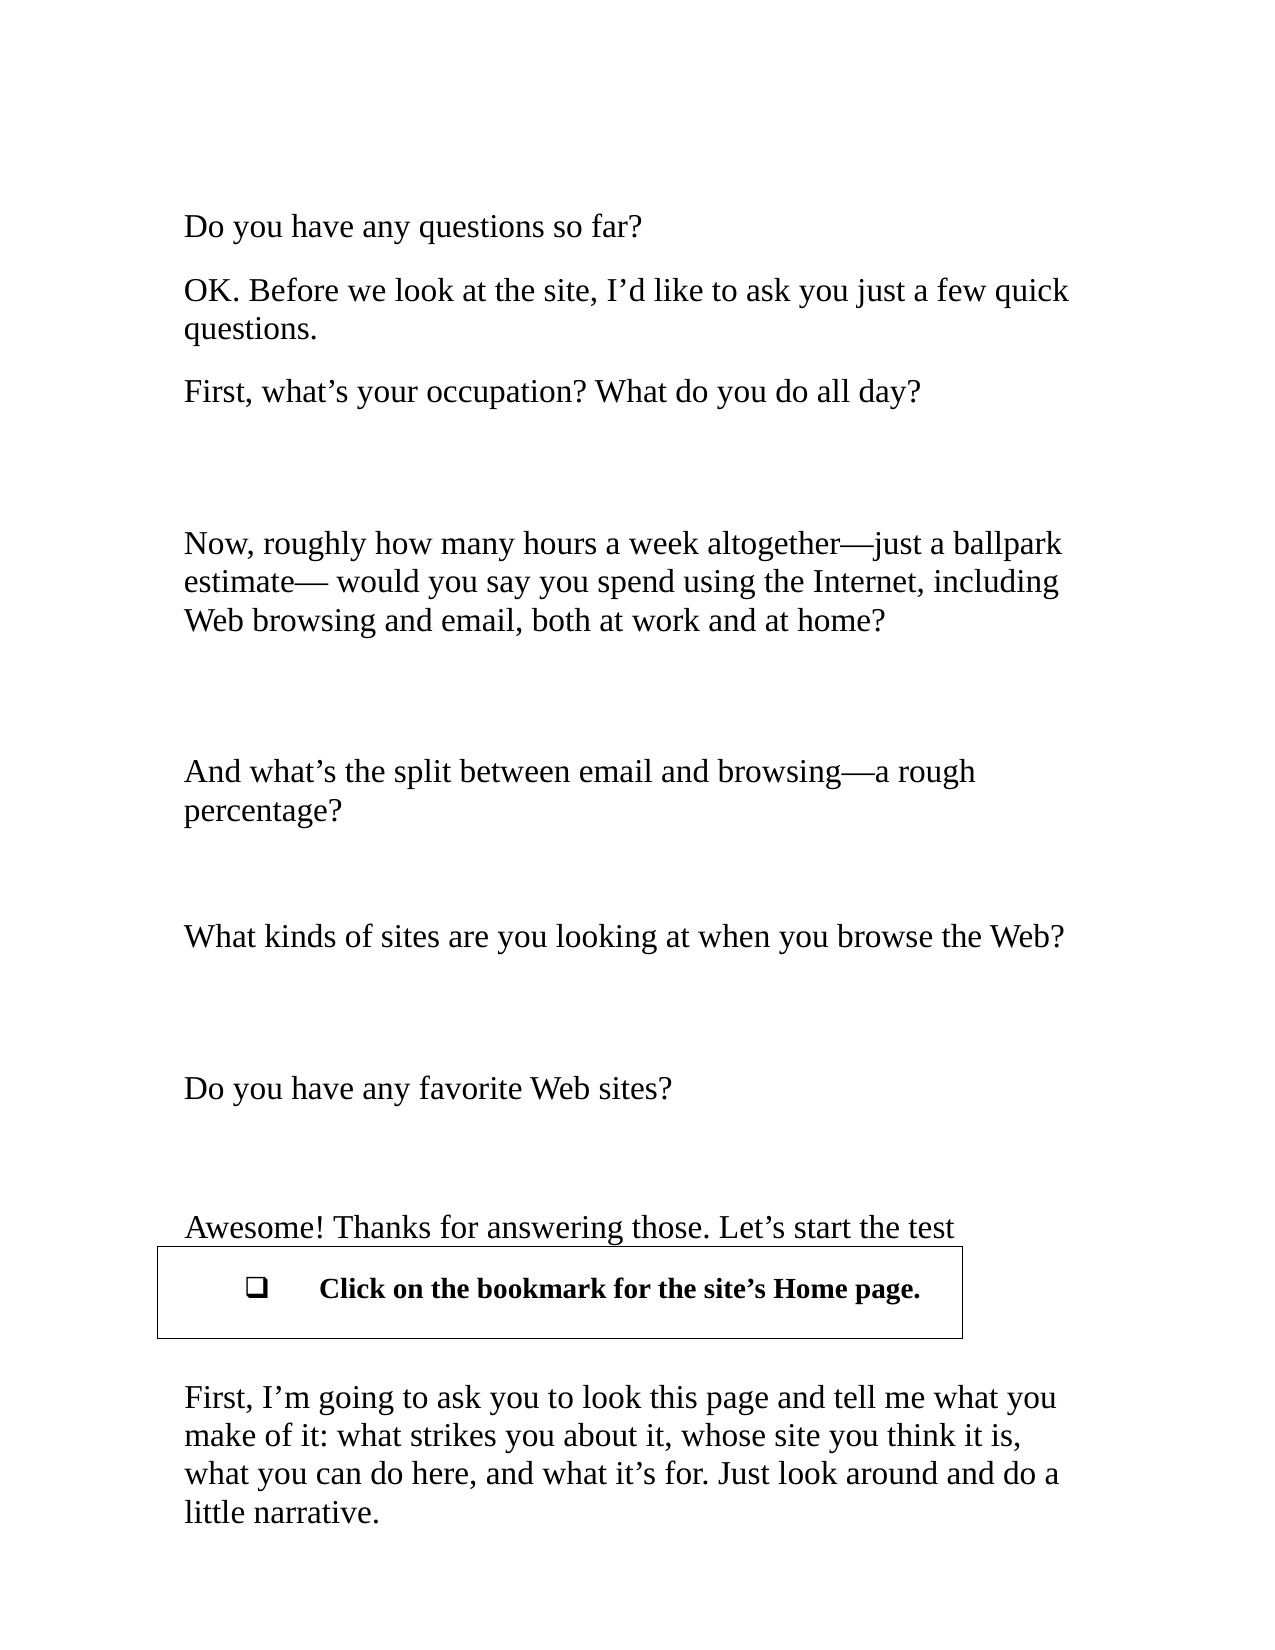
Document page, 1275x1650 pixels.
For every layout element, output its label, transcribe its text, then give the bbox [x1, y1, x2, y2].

text Awesome! Thanks for answering those. Let’s start the test [184, 1207, 1082, 1246]
text First, what’s your occupation? What do you do all day? [184, 371, 1082, 410]
table_header Click on the bookmark for the site’s Home page. [158, 1247, 962, 1338]
text Do you have any questions so far? [184, 206, 1082, 245]
text What kinds of sites are you looking at when you browse the Web? [184, 916, 1082, 955]
text OK. Before we look at the site, I’d like to ask you just a few quick questions. [184, 270, 1082, 346]
text And what’s the split between email and browsing—a rough percentage? [184, 751, 1082, 828]
text Do you have any favorite Web sites? [184, 1068, 1082, 1106]
text Now, roughly how many hours a week altogether—just a ballpark estimate— would you say you spend using the Internet, including Web browsing and email, both at work and at home? [184, 523, 1082, 638]
text First, I’m going to ask you to look this page and tell me what you make of it: what strikes you about it, whose site you think it is, what you can do here, and what it’s for. Just look around and do a little narrative. [184, 1377, 1082, 1530]
